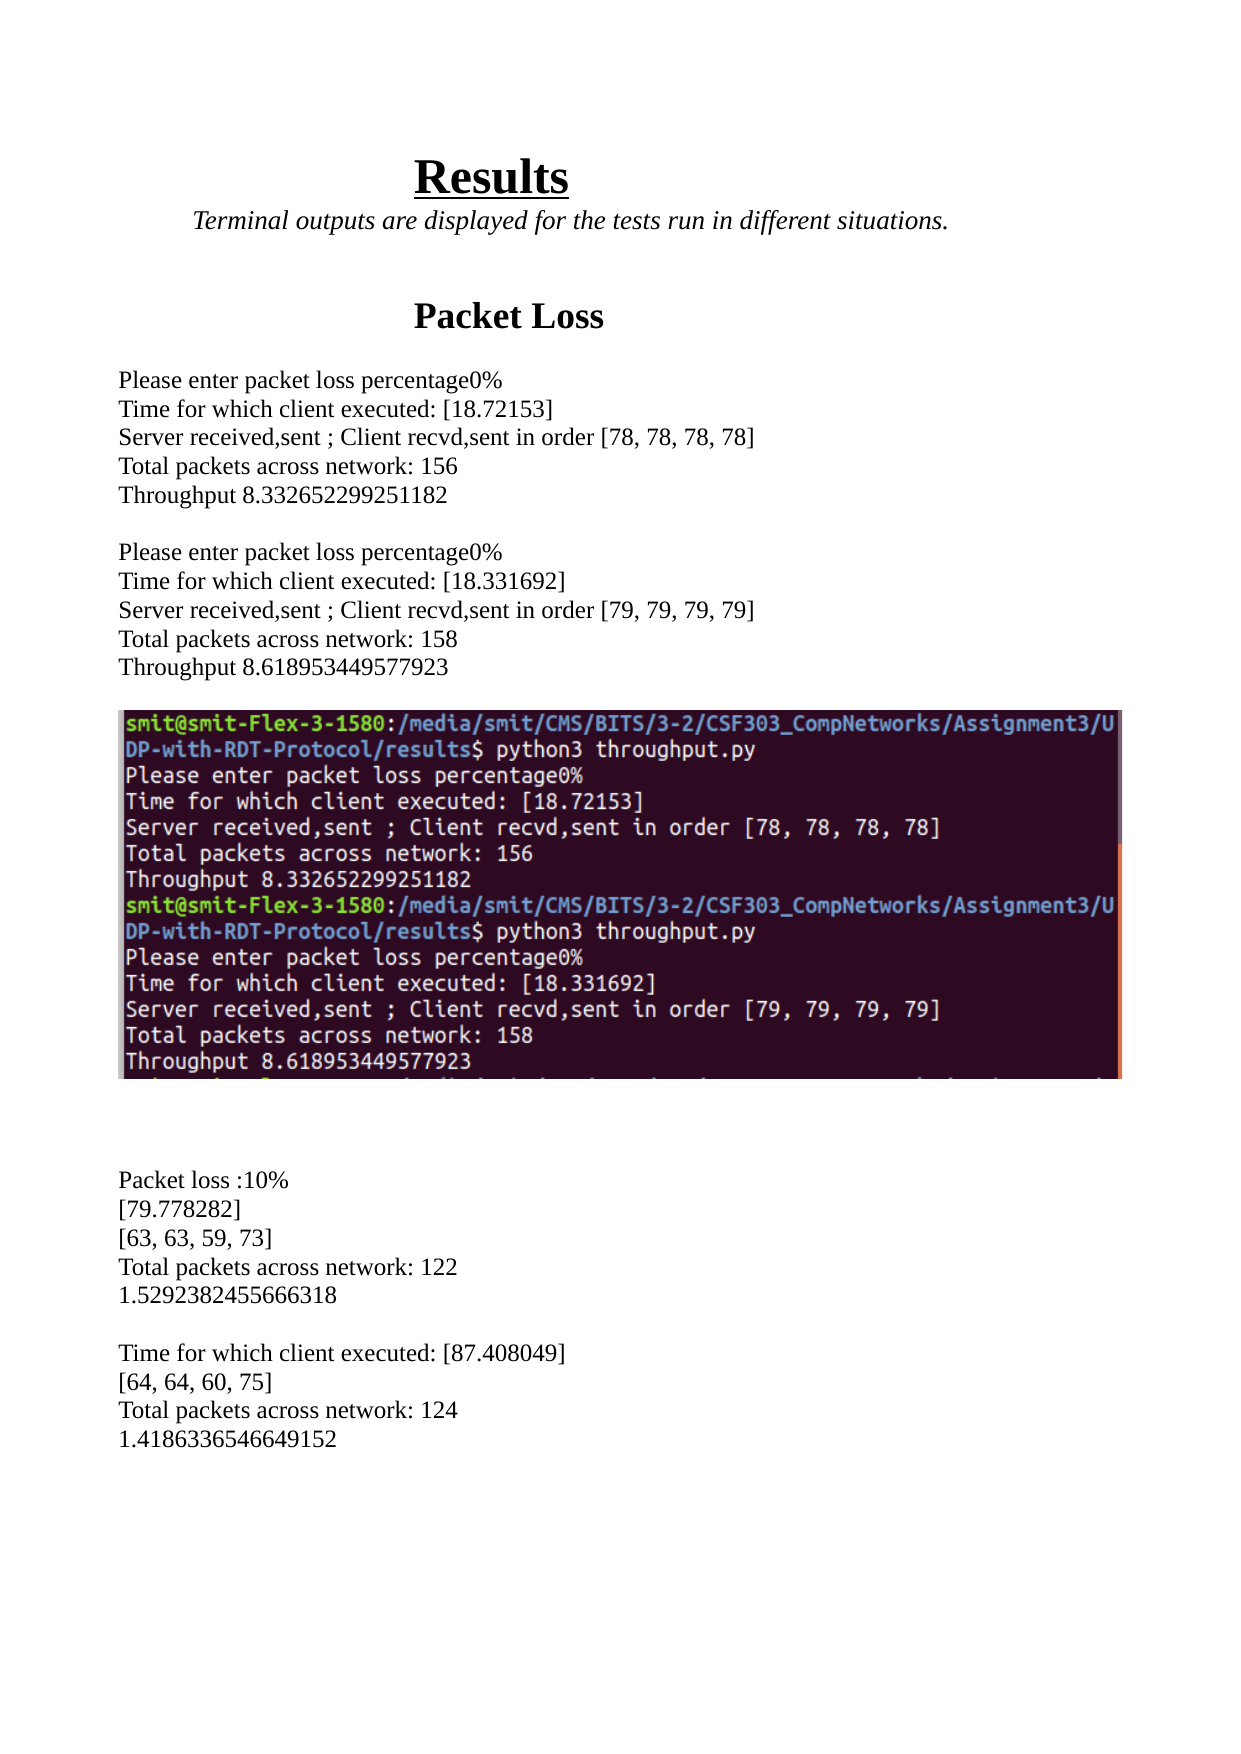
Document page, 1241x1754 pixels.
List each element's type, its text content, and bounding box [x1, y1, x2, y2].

text Total packets across network: 156 [118, 451, 1122, 480]
text Time for which client executed: [18.72153] [118, 394, 1122, 422]
text Please enter packet loss percentage0% [118, 537, 1122, 566]
text Please enter packet loss percentage0% [118, 365, 1122, 394]
text Packet Loss [118, 293, 1122, 336]
text Time for which client executed: [87.408049] [118, 1338, 1122, 1367]
text Total packets across network: 158 [118, 624, 1122, 652]
text Throughput 8.618953449577923 [118, 652, 1122, 681]
text 1.5292382455666318 [118, 1280, 1122, 1309]
text Packet loss :10% [118, 1165, 1122, 1194]
picture [118, 710, 1123, 1079]
text Total packets across network: 122 [118, 1252, 1122, 1280]
text Time for which client executed: [18.331692] [118, 566, 1122, 595]
text [79.778282] [118, 1194, 1122, 1223]
text Server received,sent ; Client recvd,sent in order [78, 78, 78, 78] [118, 422, 1122, 451]
text Throughput 8.332652299251182 [118, 480, 1122, 509]
text Terminal outputs are displayed for the tests run in different situations. [118, 204, 1122, 236]
text Results [118, 147, 1122, 204]
text Server received,sent ; Client recvd,sent in order [79, 79, 79, 79] [118, 595, 1122, 624]
text [64, 64, 60, 75] [118, 1367, 1122, 1395]
text Total packets across network: 124 [118, 1395, 1122, 1424]
text [63, 63, 59, 73] [118, 1223, 1122, 1252]
text 1.4186336546649152 [118, 1424, 1122, 1453]
